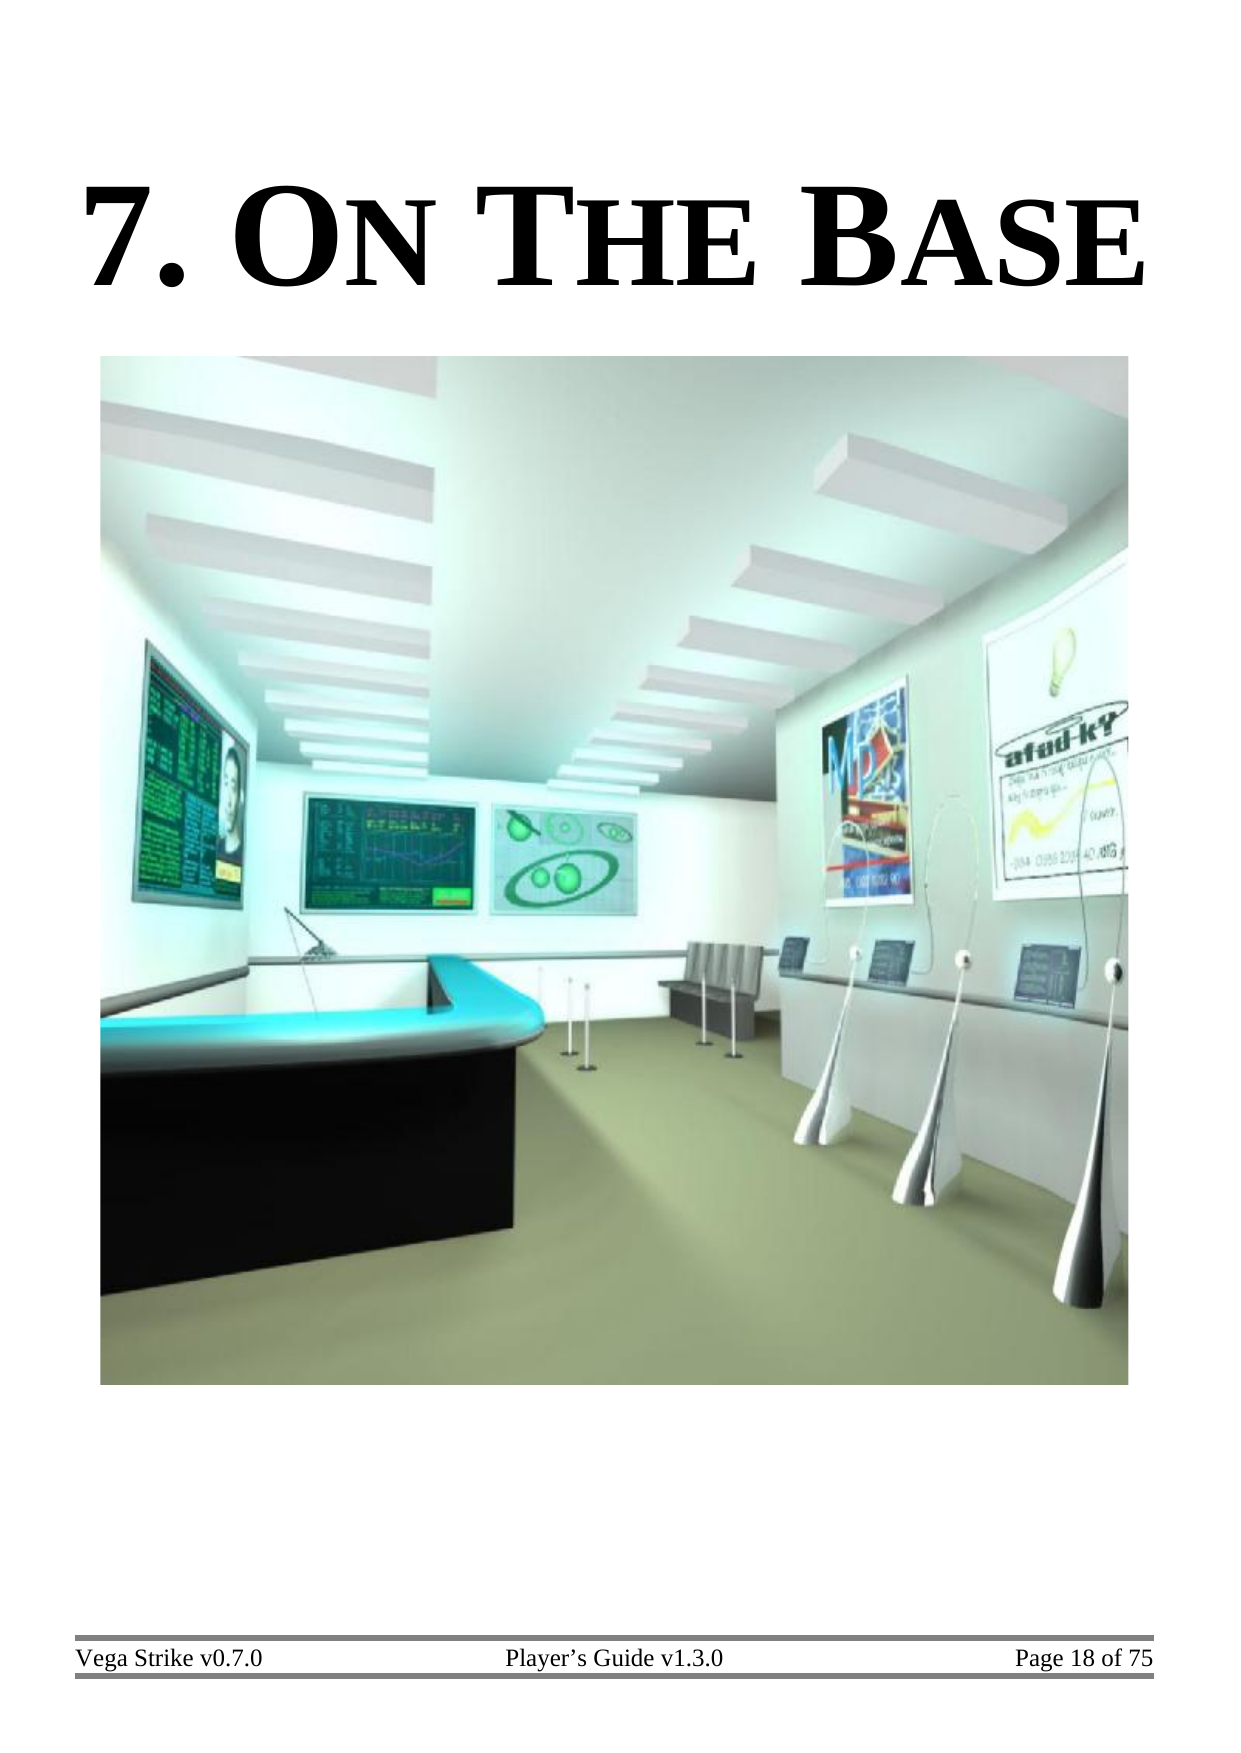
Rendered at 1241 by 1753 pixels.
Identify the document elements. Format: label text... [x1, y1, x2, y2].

picture [100, 356, 1129, 1385]
subtitle 7. ON THE BASE [75, 146, 1154, 356]
